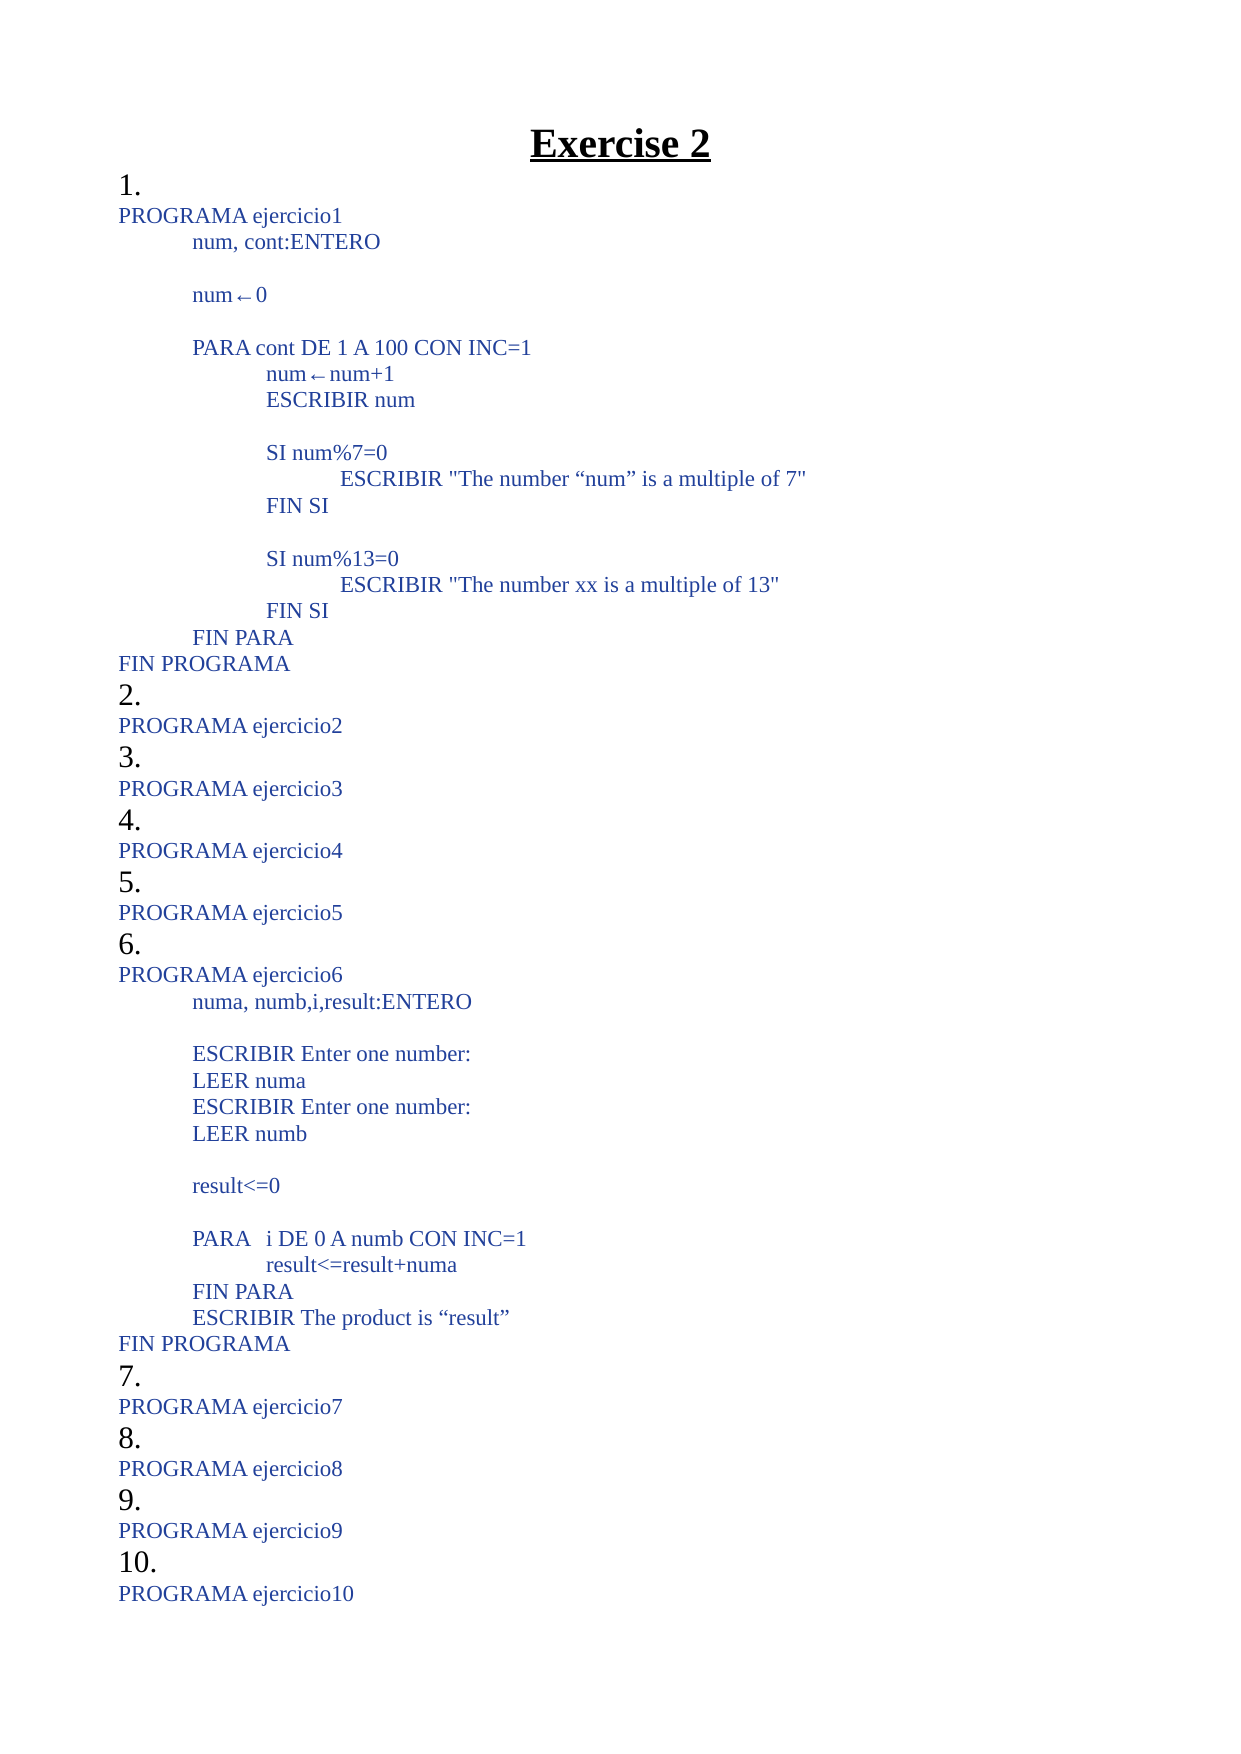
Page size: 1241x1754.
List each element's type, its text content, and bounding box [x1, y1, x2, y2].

text Exercise 2 [118, 118, 1122, 166]
text numa, numb,i,result:ENTERO [118, 988, 1122, 1014]
text num←num+1 [118, 360, 1122, 386]
text 5. [118, 863, 1122, 899]
text SI num%13=0 [118, 544, 1122, 571]
text 2. [118, 676, 1122, 712]
text LEER numb [118, 1119, 1122, 1146]
text PROGRAMA ejercicio1 [118, 202, 1122, 228]
text PARA cont DE 1 A 100 CON INC=1 [118, 334, 1122, 360]
text num←0 [118, 281, 1122, 307]
text FIN PARA [118, 624, 1122, 650]
text PROGRAMA ejercicio10 [118, 1579, 1122, 1606]
text result<=result+numa [118, 1251, 1122, 1278]
text 9. [118, 1481, 1122, 1517]
text 7. [118, 1357, 1122, 1393]
text PROGRAMA ejercicio8 [118, 1455, 1122, 1481]
text ESCRIBIR "The number “num” is a multiple of 7" [118, 466, 1122, 492]
text 4. [118, 801, 1122, 837]
text num, cont:ENTERO [118, 228, 1122, 255]
text 8. [118, 1419, 1122, 1455]
text LEER numa [118, 1067, 1122, 1093]
text PROGRAMA ejercicio6 [118, 961, 1122, 988]
text FIN PARA [118, 1278, 1122, 1304]
text 6. [118, 926, 1122, 961]
text PROGRAMA ejercicio4 [118, 837, 1122, 863]
text PROGRAMA ejercicio9 [118, 1517, 1122, 1544]
text PROGRAMA ejercicio5 [118, 899, 1122, 926]
text ESCRIBIR num [118, 386, 1122, 413]
text PROGRAMA ejercicio3 [118, 774, 1122, 801]
text FIN SI [118, 492, 1122, 518]
text 10. [118, 1544, 1122, 1579]
text FIN PROGRAMA [118, 650, 1122, 676]
text ESCRIBIR Enter one number: [118, 1041, 1122, 1067]
text FIN SI [118, 597, 1122, 624]
text ESCRIBIR The product is “result” [118, 1304, 1122, 1330]
text SI num%7=0 [118, 439, 1122, 466]
text ESCRIBIR "The number xx is a multiple of 13" [118, 571, 1122, 597]
text 1. [118, 166, 1122, 202]
text PARA i DE 0 A numb CON INC=1 [118, 1225, 1122, 1251]
text result<=0 [118, 1172, 1122, 1199]
text ESCRIBIR Enter one number: [118, 1093, 1122, 1119]
text FIN PROGRAMA [118, 1330, 1122, 1357]
text PROGRAMA ejercicio7 [118, 1393, 1122, 1419]
text 3. [118, 739, 1122, 774]
text PROGRAMA ejercicio2 [118, 712, 1122, 739]
